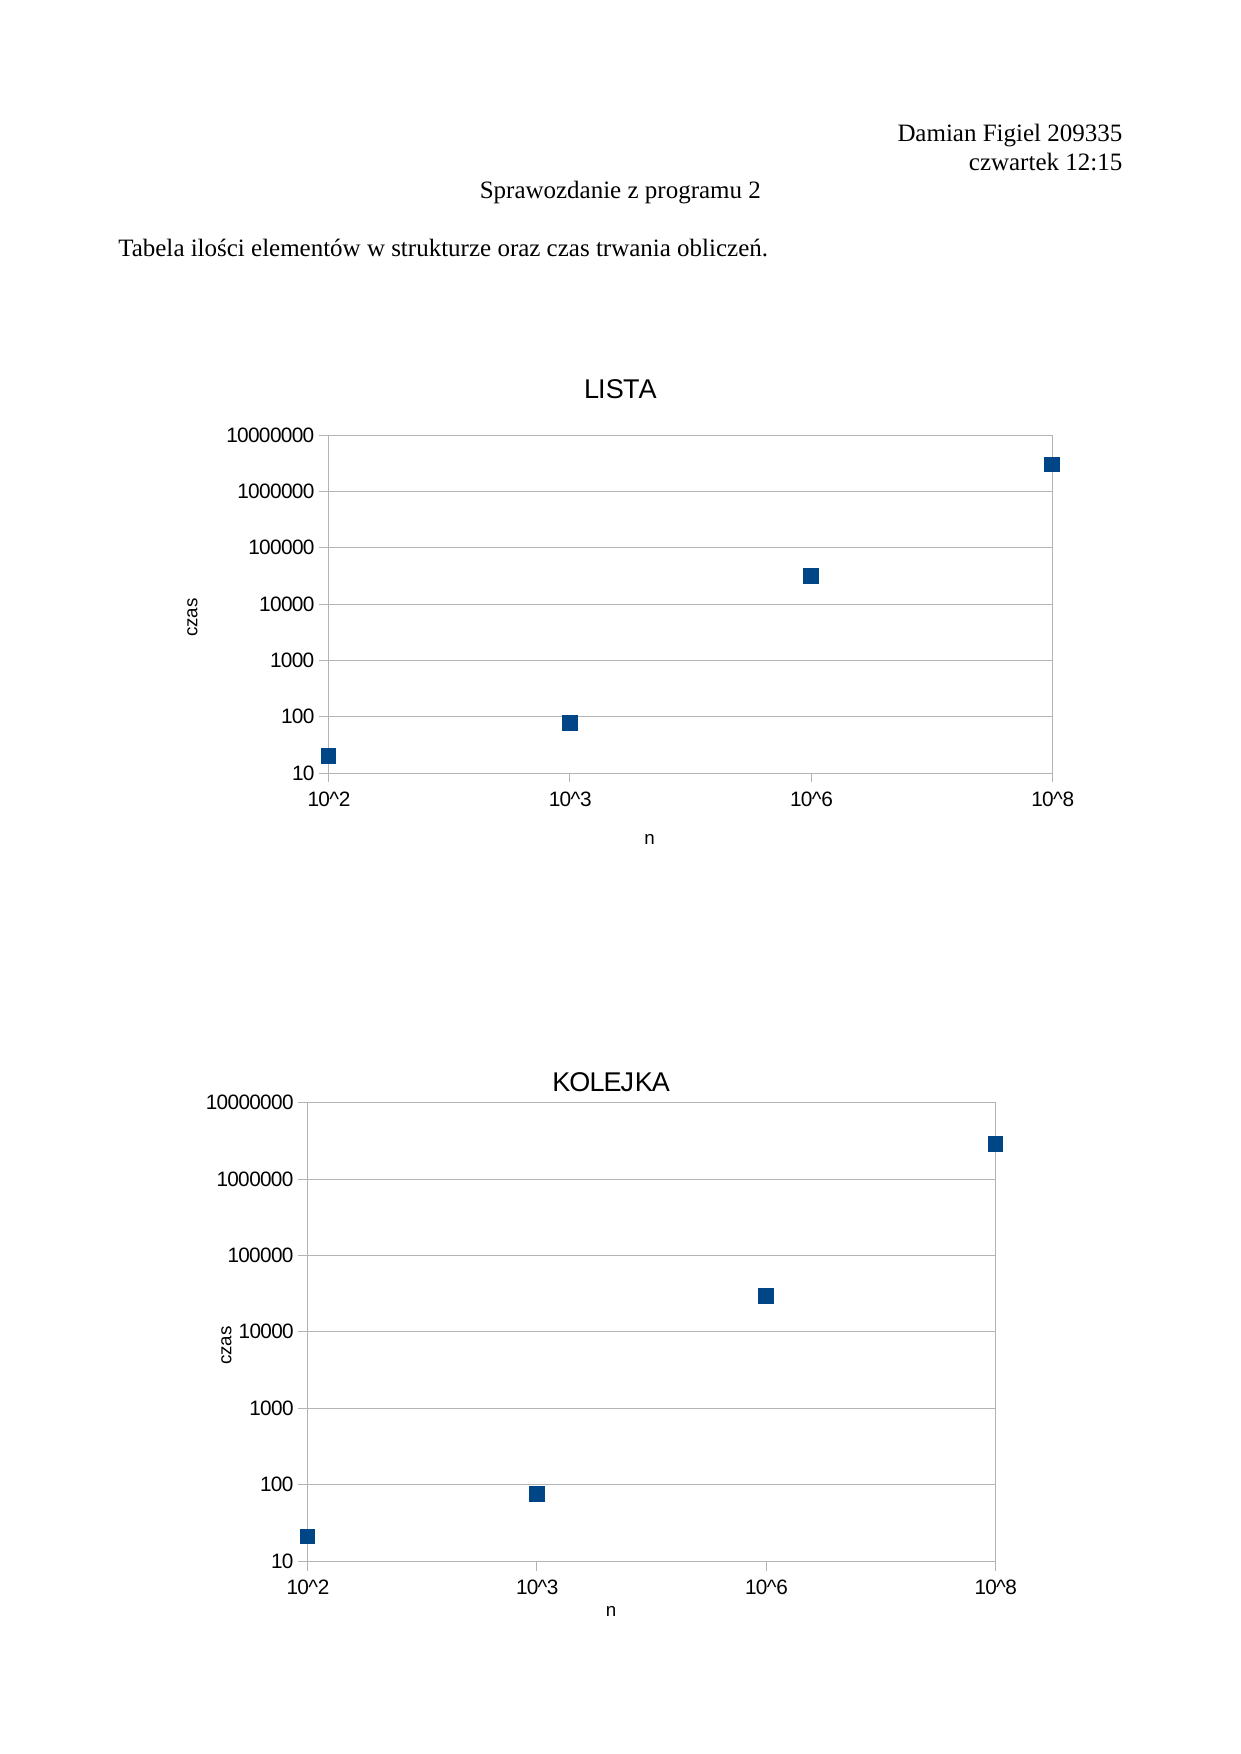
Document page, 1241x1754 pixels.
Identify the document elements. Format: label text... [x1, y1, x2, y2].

text Damian Figiel 209335 [118, 118, 1122, 147]
text Tabela ilości elementów w strukturze oraz czas trwania obliczeń. [118, 233, 1122, 262]
text czwartek 12:15 [118, 147, 1122, 176]
text Sprawozdanie z programu 2 [118, 176, 1122, 204]
